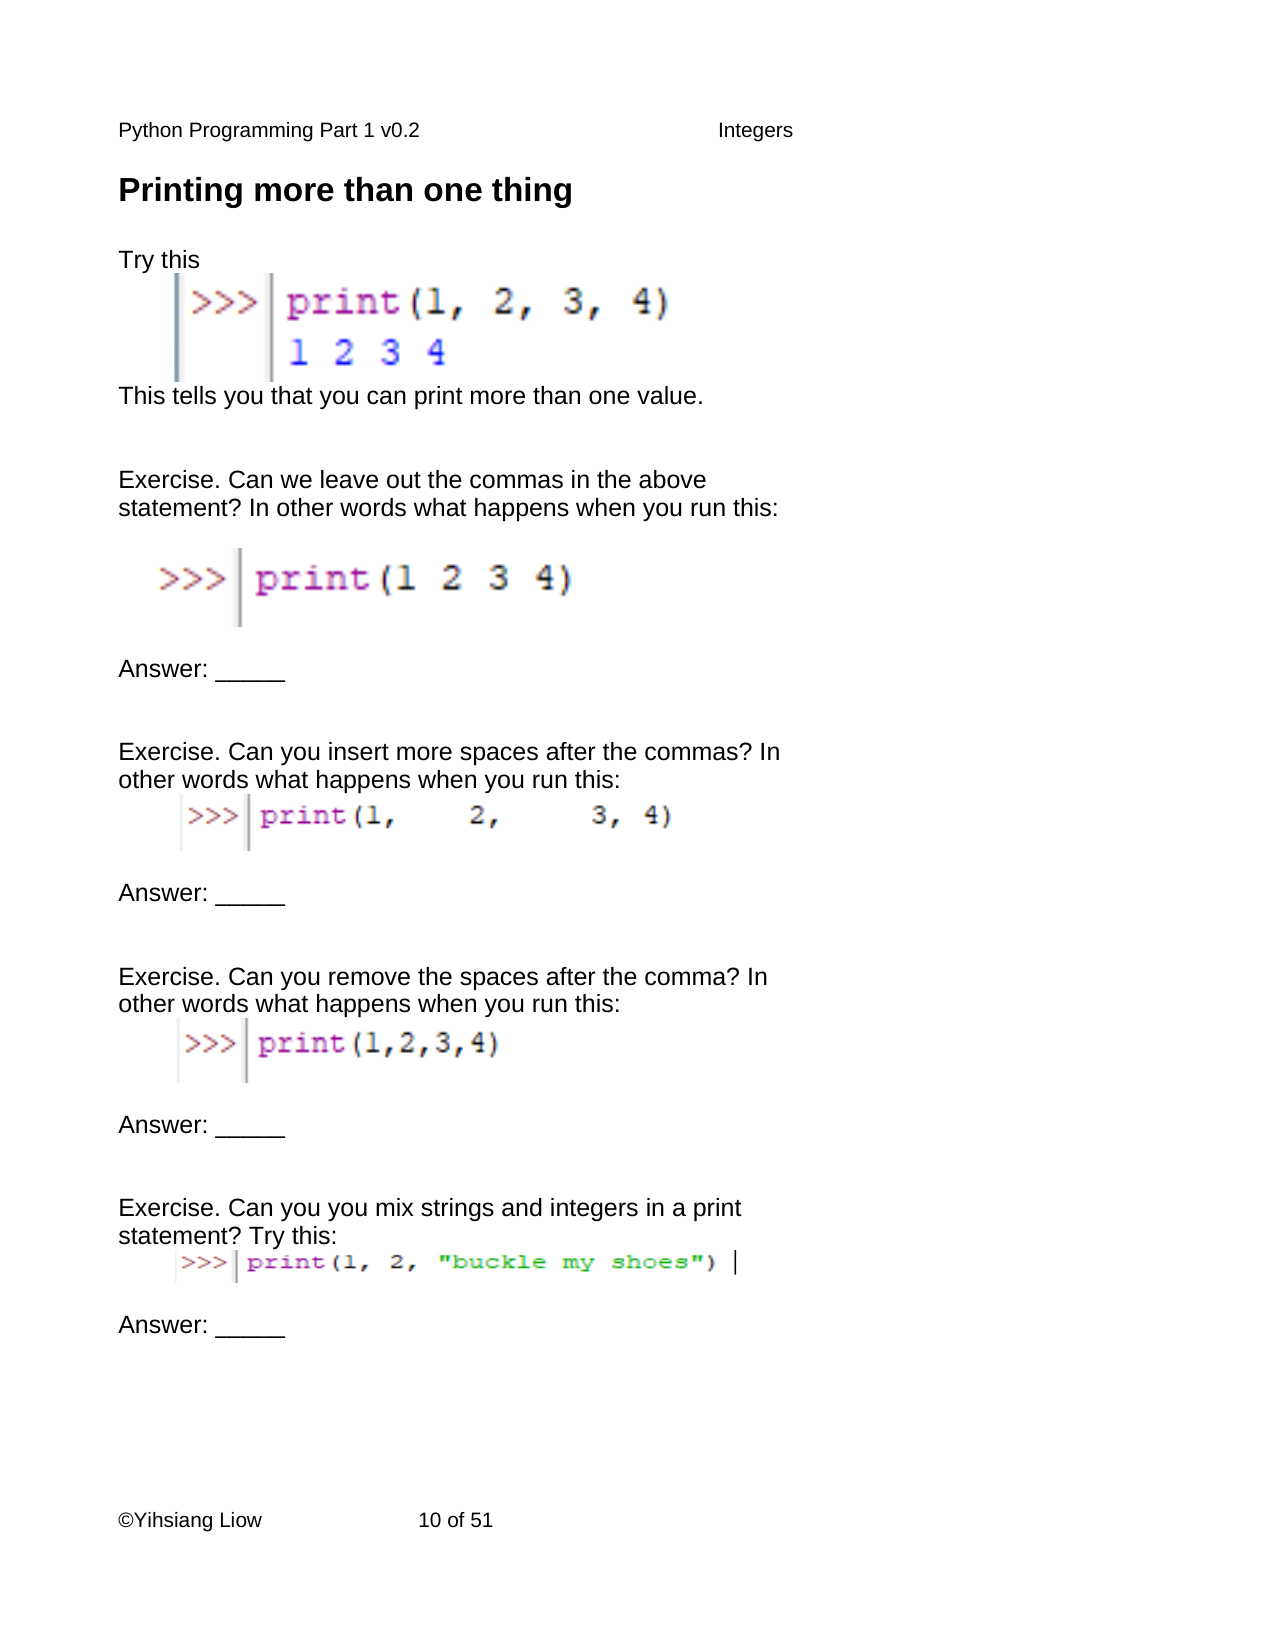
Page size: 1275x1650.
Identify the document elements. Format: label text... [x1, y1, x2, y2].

text Exercise. Can you remove the spaces after the comma? In other words what happens when you run this: [118, 962, 793, 1018]
text Answer: _____ [118, 1110, 793, 1138]
text Answer: _____ [118, 879, 793, 907]
text Try this [118, 245, 793, 273]
text Answer: _____ [118, 1311, 793, 1339]
picture [179, 794, 732, 851]
picture [176, 1018, 735, 1083]
text This tells you that you can print more than one value. [118, 273, 793, 410]
text Exercise. Can you you mix strings and integers in a print statement? Try this: [118, 1194, 793, 1250]
text Exercise. Can we leave out the commas in the above statement? In other words what happens when you run this: [118, 466, 793, 521]
picture [175, 1250, 737, 1283]
picture [153, 548, 696, 627]
text Printing more than one thing [118, 171, 793, 208]
picture [174, 273, 737, 382]
text Exercise. Can you insert more spaces after the commas? In other words what happens when you run this: [118, 738, 793, 794]
text Answer: _____ [118, 654, 793, 682]
